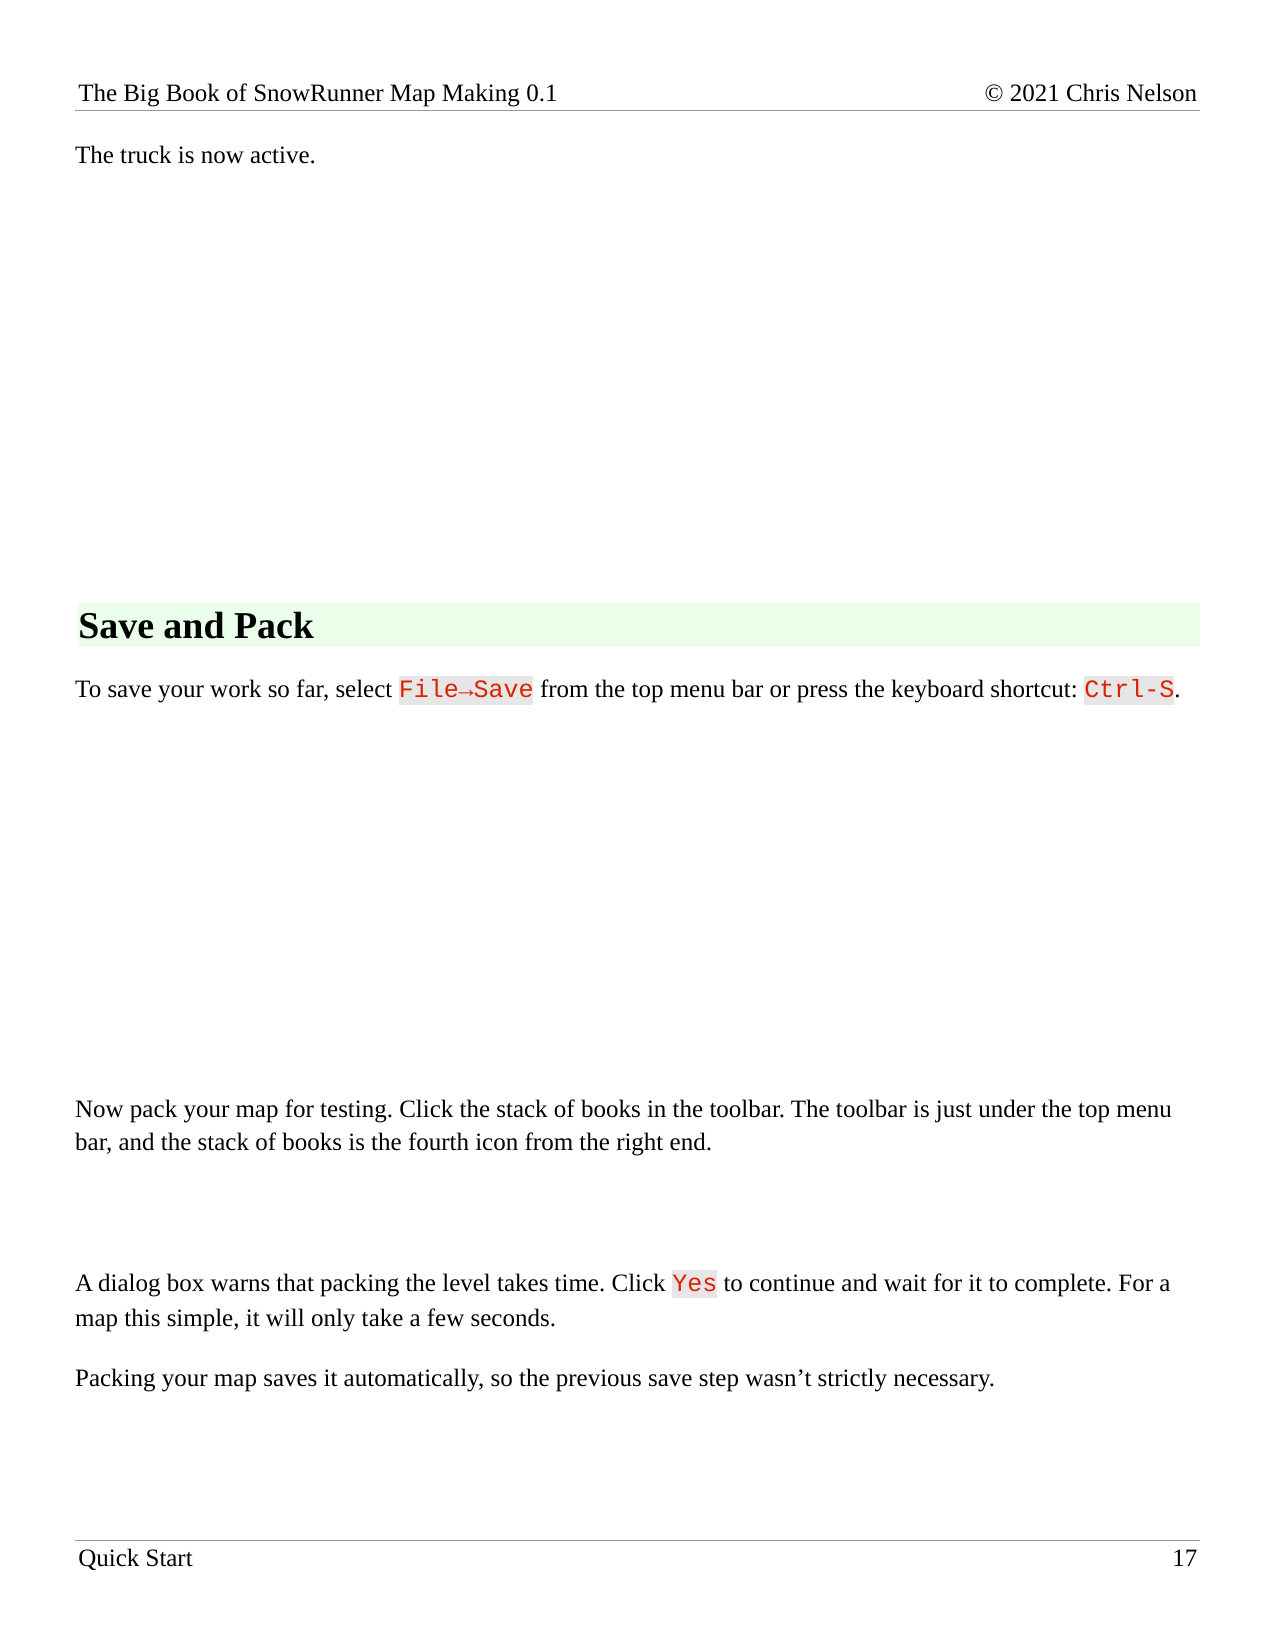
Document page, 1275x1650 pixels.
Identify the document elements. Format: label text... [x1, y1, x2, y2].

text A dialog box warns that packing the level takes time. Click Yes to continue and wait for it to complete. For a map this simple, it will only take a few seconds. [75, 1268, 1200, 1331]
text To save your work so far, select File→Save from the top menu bar or press the keyboard shortcut: Ctrl-S. [75, 674, 1200, 705]
text Now pack your map for testing. Click the stack of books in the toolbar. The toolbar is just under the top menu bar, and the stack of books is the fourth icon from the right end. [75, 1094, 1200, 1156]
text The truck is now active. [75, 140, 1200, 169]
text Packing your map saves it automatically, so the previous save step wasn’t strictly necessary. [75, 1363, 1200, 1391]
subtitle Save and Pack [78, 603, 1200, 647]
